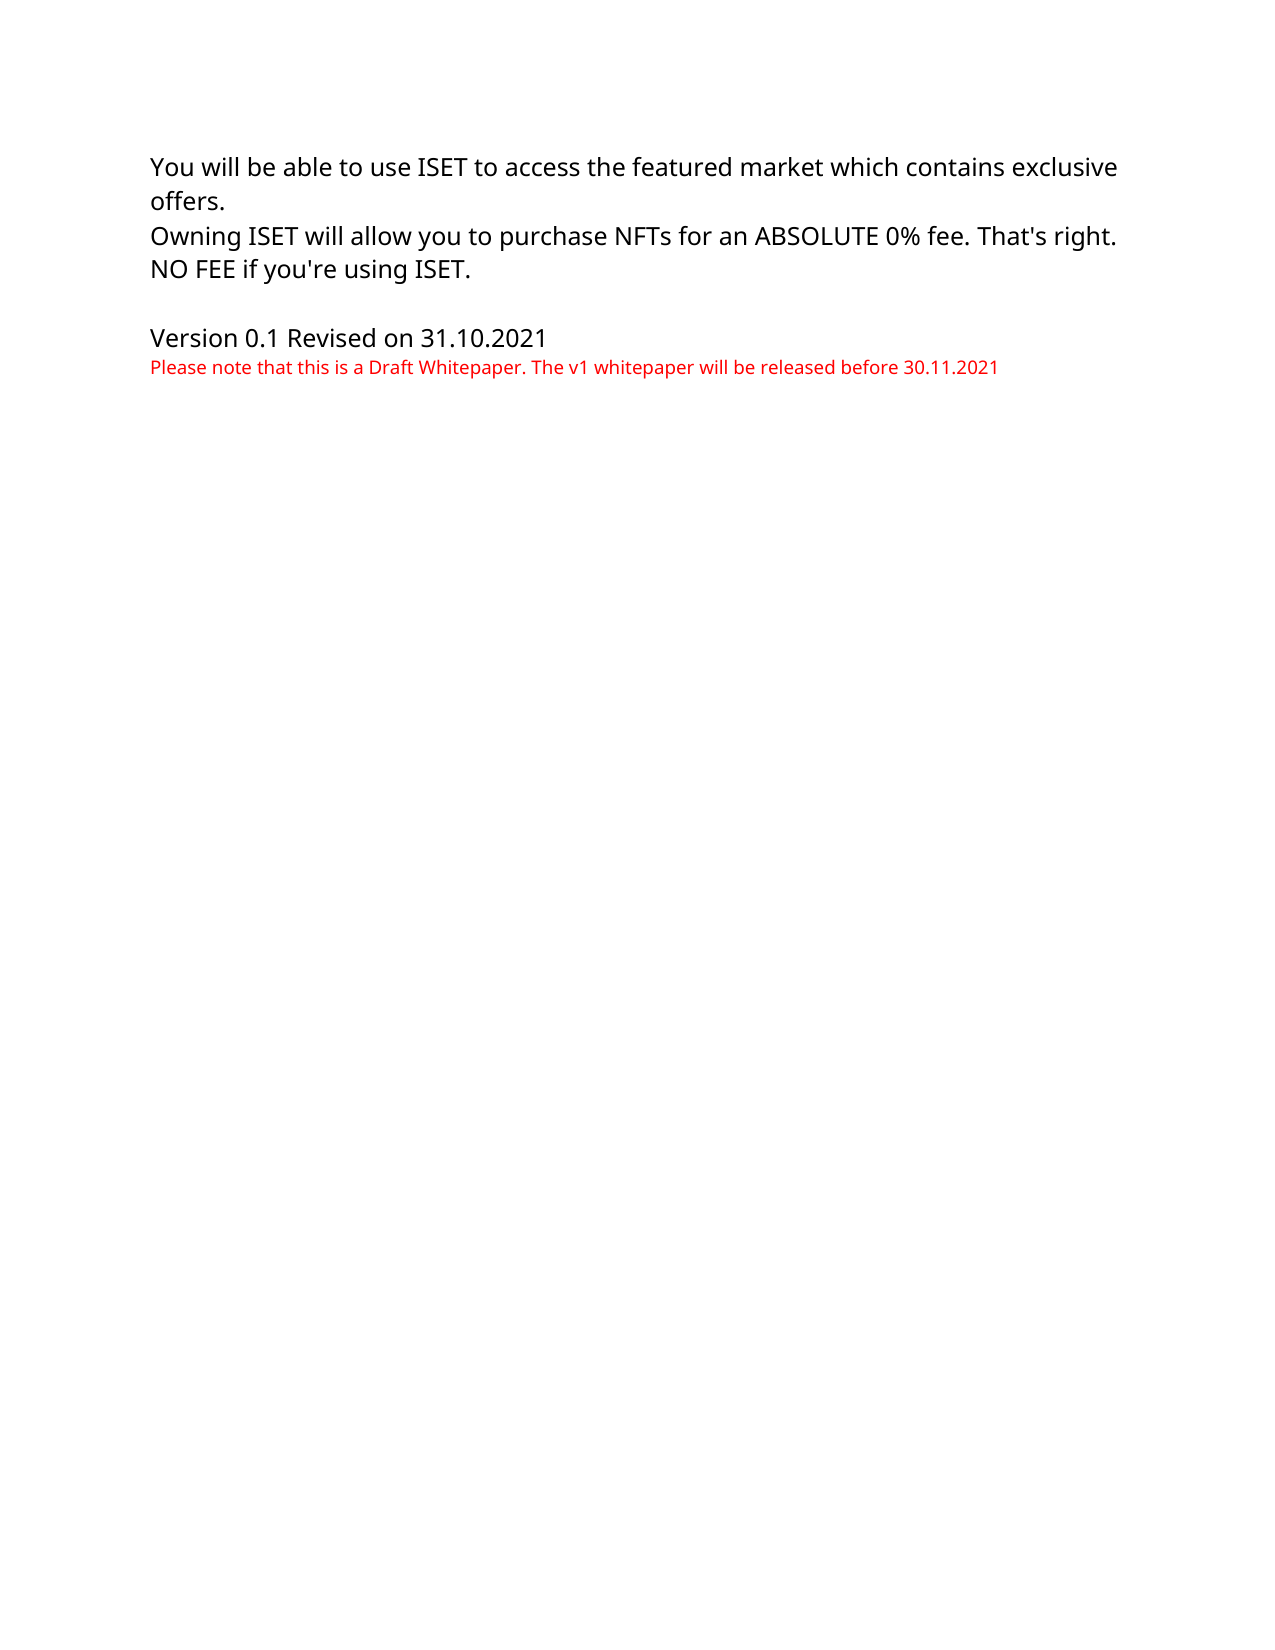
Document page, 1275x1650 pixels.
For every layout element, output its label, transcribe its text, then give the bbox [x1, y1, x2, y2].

text Please note that this is a Draft Whitepaper. The v1 whitepaper will be released before 30.11.2021 [150, 354, 1125, 380]
text You will be able to use ISET to access the featured market which contains exclusive offers. [150, 150, 1125, 218]
text Version 0.1 Revised on 31.10.2021 [150, 320, 1125, 354]
text Owning ISET will allow you to purchase NFTs for an ABSOLUTE 0% fee. That's right. NO FEE if you're using ISET. [150, 218, 1125, 286]
